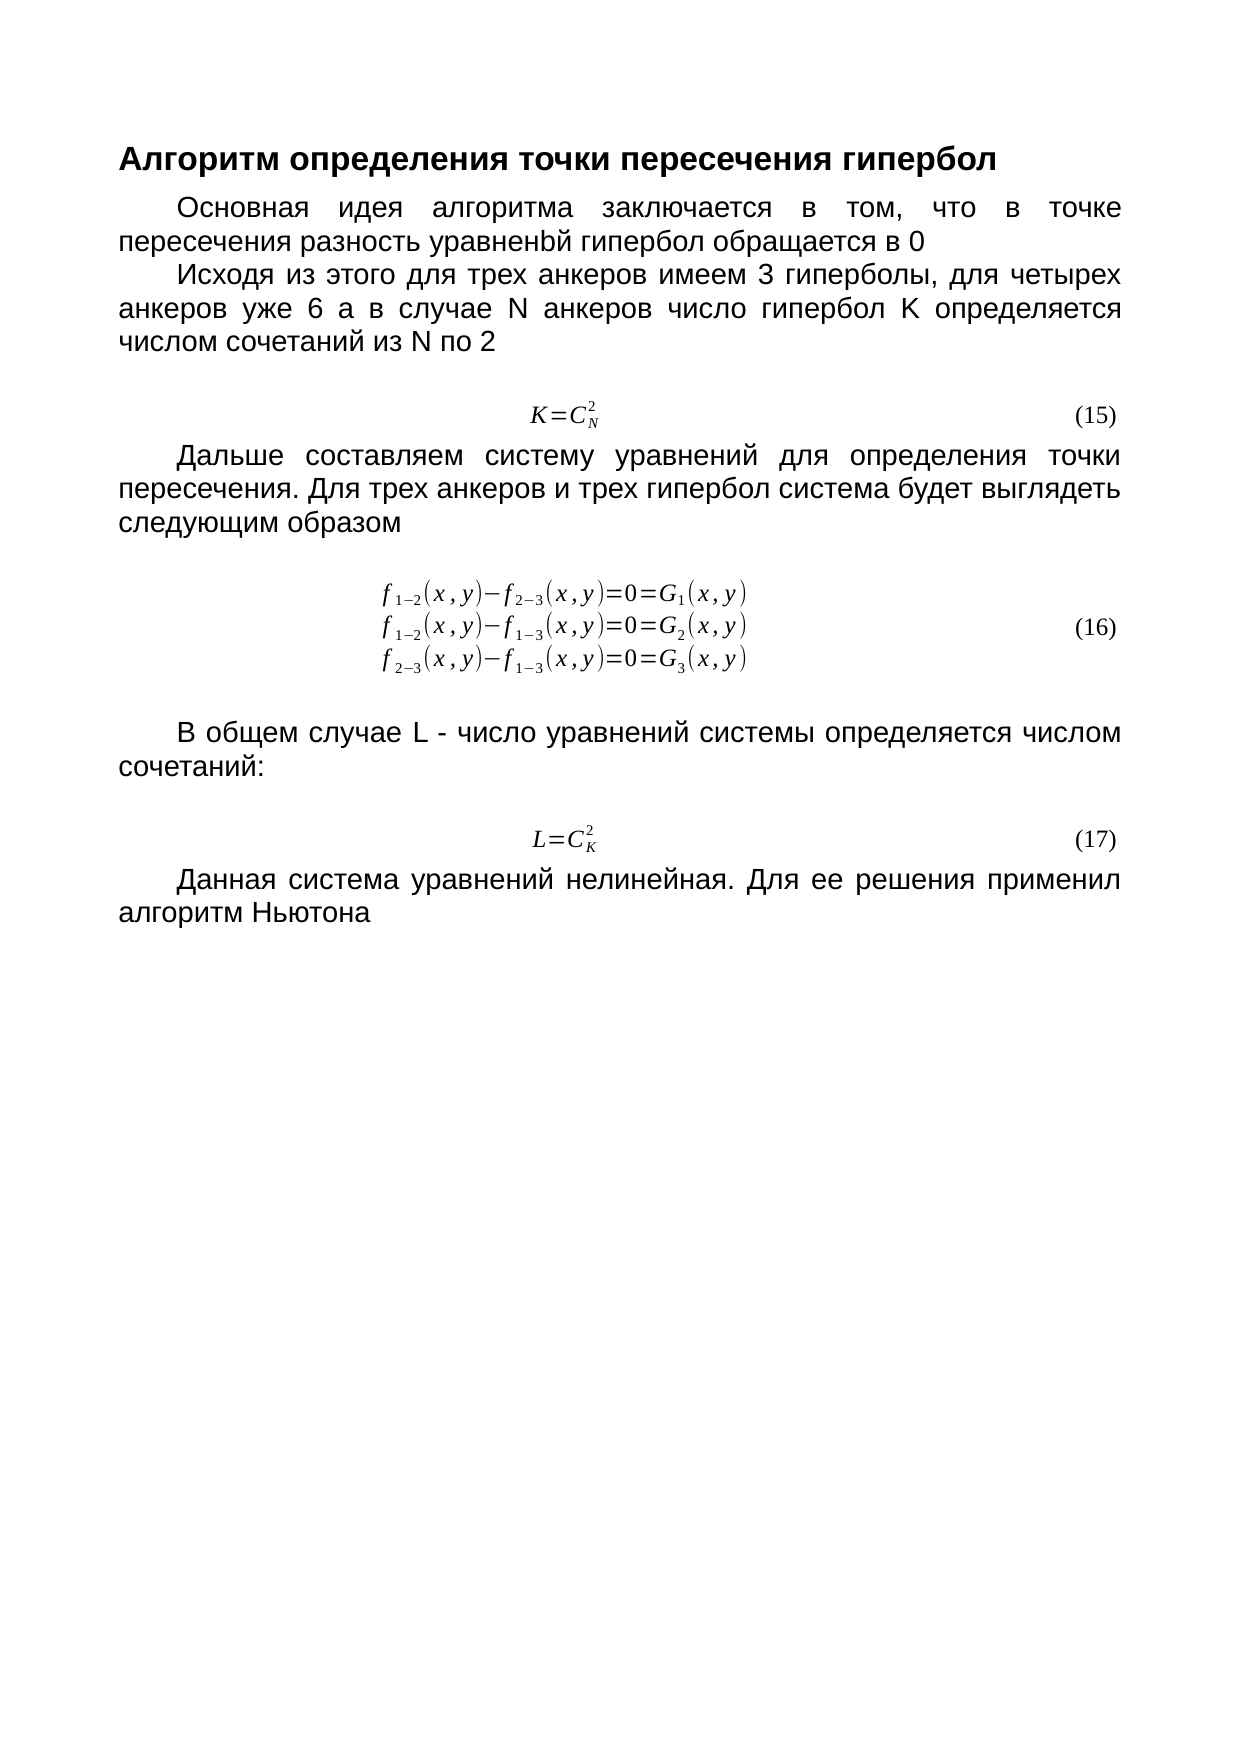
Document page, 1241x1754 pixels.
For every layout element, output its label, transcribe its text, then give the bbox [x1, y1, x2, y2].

table_header [118, 391, 1010, 438]
text Данная система уравнений нелинейная. Для ее решения применил алгоритм Ньютона [118, 862, 1122, 929]
table_header (17) [1010, 816, 1122, 862]
table_header (16) [1010, 572, 1122, 681]
table_header (15) [1010, 391, 1122, 438]
text Дальше составляем систему уравнений для определения точки пересечения. Для трех анкеров и трех гипербол система будет выглядеть следующим образом [118, 438, 1122, 538]
table_header [118, 816, 1010, 862]
text В общем случае L - число уравнений системы определяется числом сочетаний: [118, 715, 1122, 782]
table_header [118, 572, 1010, 681]
subtitle Алгоритм определения точки пересечения гипербол [118, 139, 1122, 178]
text Основная идея алгоритма заключается в том, что в точке пересечения разность уравненbй гипербол обращается в 0 [118, 190, 1122, 257]
text Исходя из этого для трех анкеров имеем 3 гиперболы, для четырех анкеров уже 6 а в случае N анкеров число гипербол K определяется числом сочетаний из N по 2 [118, 257, 1122, 358]
